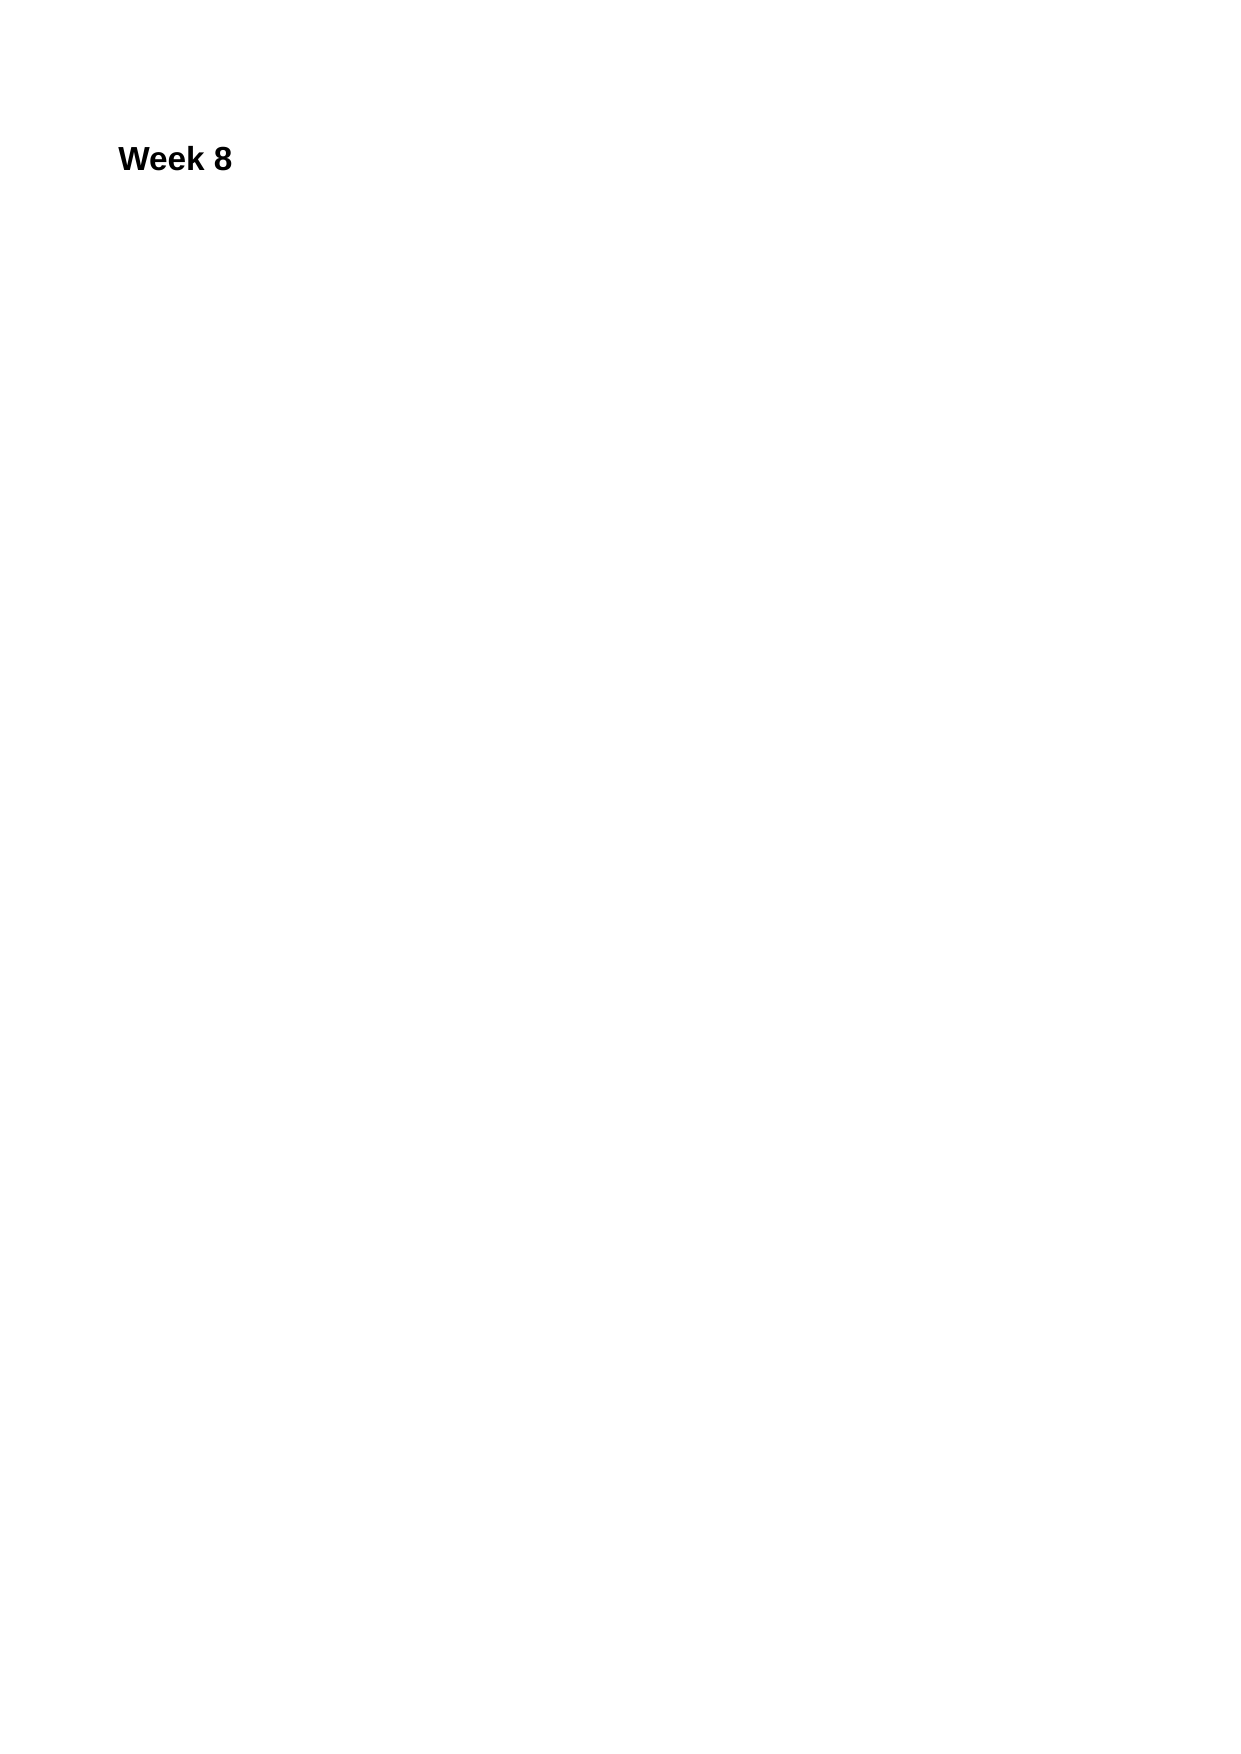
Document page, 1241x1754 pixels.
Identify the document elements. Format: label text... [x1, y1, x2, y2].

subtitle Week 8 [118, 139, 1122, 177]
